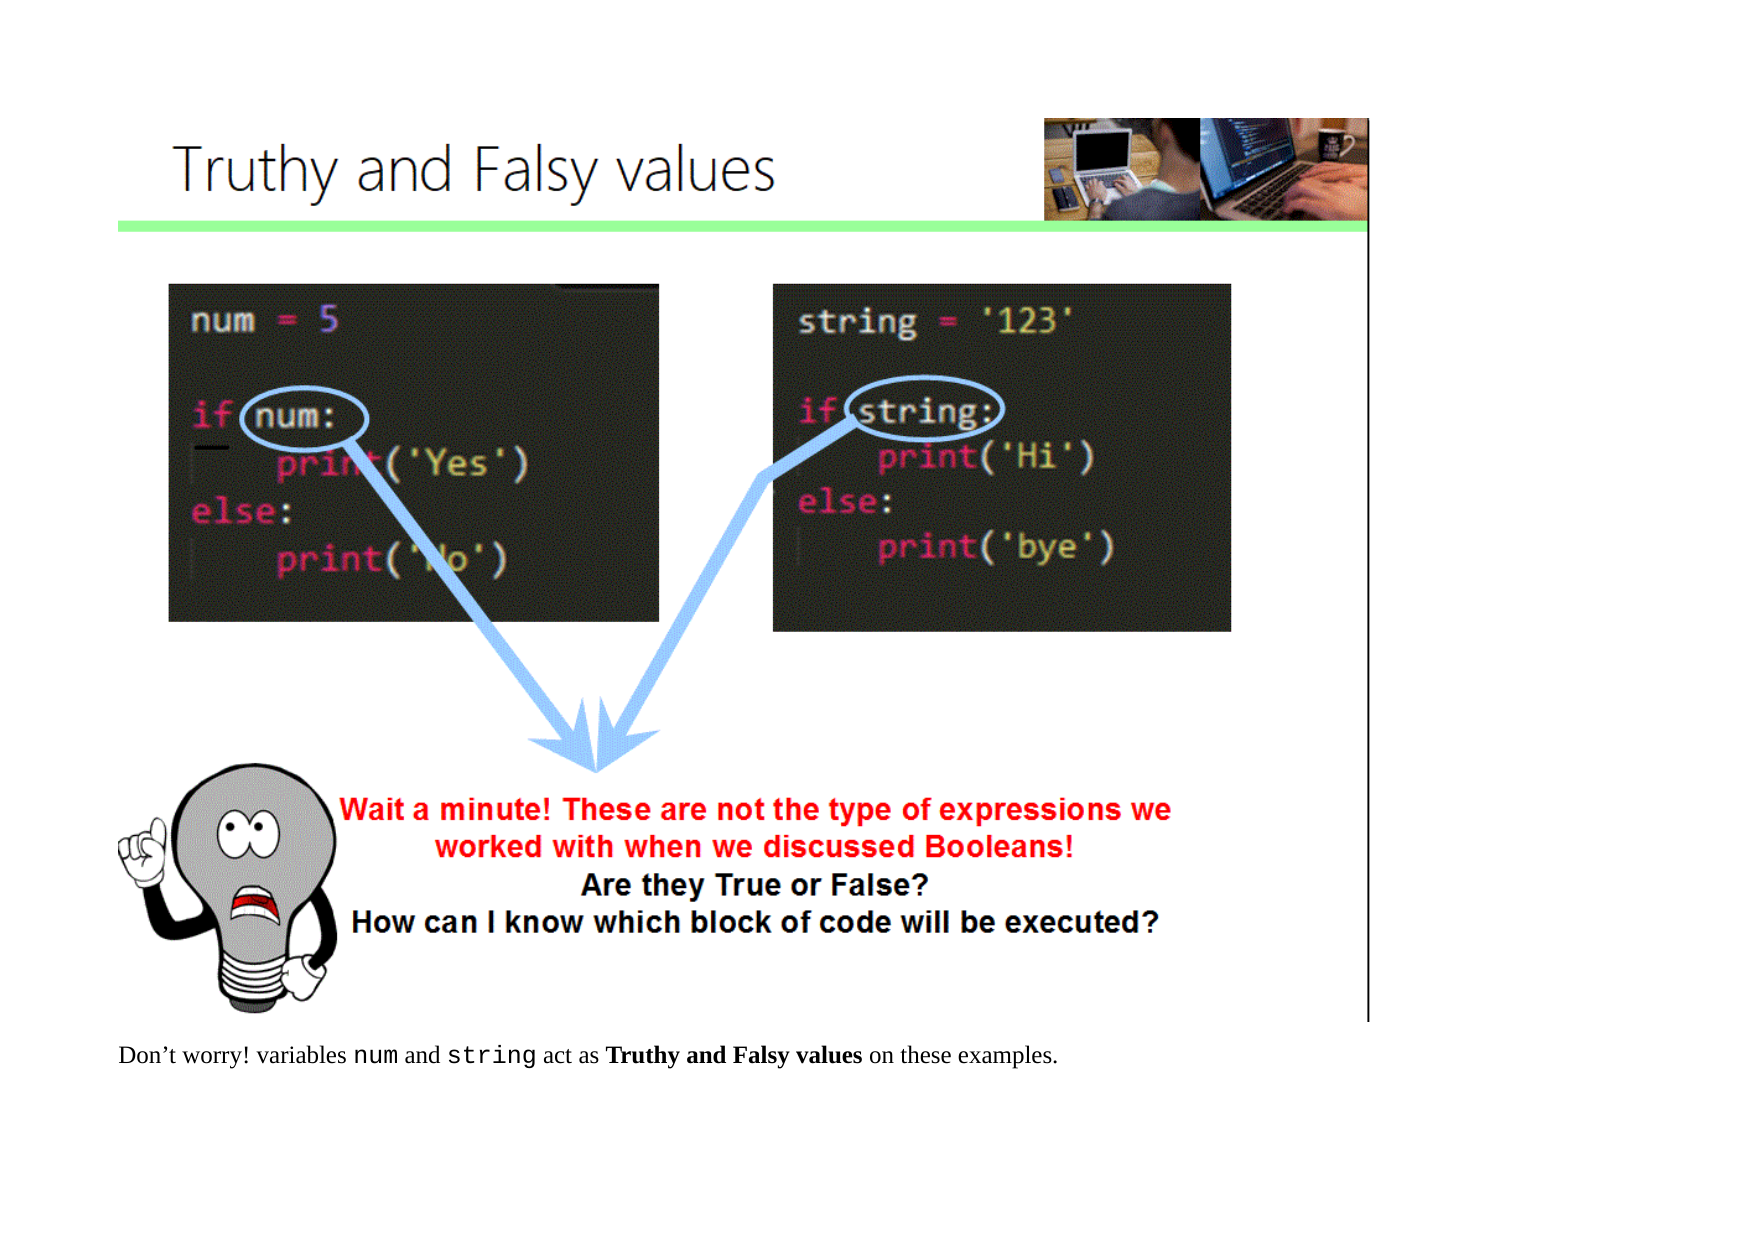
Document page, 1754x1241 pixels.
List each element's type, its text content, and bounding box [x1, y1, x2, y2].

picture [118, 118, 1370, 1022]
text Don’t worry! variables num and string act as Truthy and Falsy values on these examples. [118, 1041, 1636, 1071]
